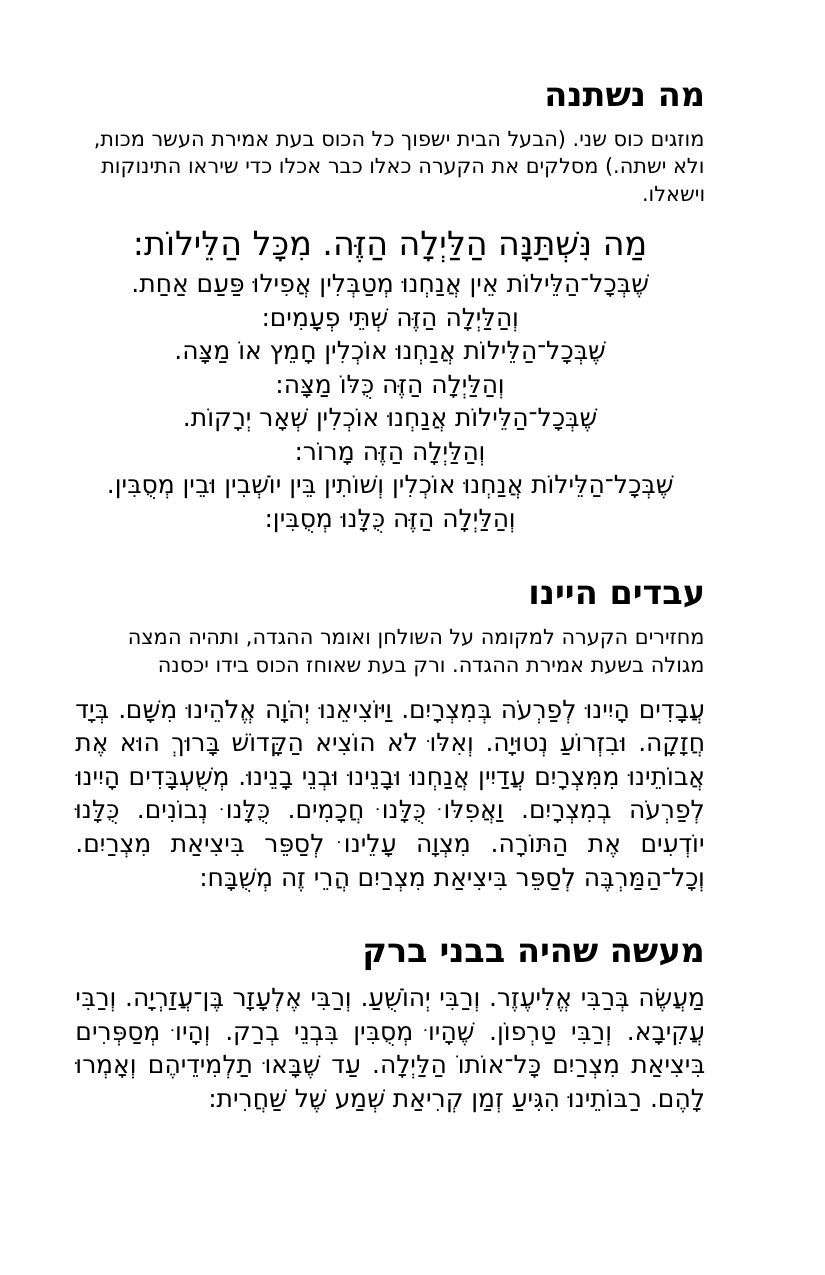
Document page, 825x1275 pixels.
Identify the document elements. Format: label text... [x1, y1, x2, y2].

subtitle עבדים היינו [75, 573, 705, 612]
text וְהַלַּיְלָה הַזֶּה מָרוֹר: [75, 437, 705, 466]
text שֶׁבְּכָל־הַלֵּילוֹת אֲנַחְנוּ אוֹכְלִין וְשׁוֺתִין בֵּין יוֹשְׁבִין וּבֵין מְסֻבִּין. [75, 470, 705, 499]
text וְהַלַּיְלָה הַזֶּה שְׁתֵּי פְעָמִים: [75, 303, 705, 332]
text וְהַלַּיְלָה הַזֶּה כֻּלּוֹ מַצָּה: [75, 370, 705, 399]
text שֶׁבְּכָל־הַלֵּילוֹת אֲנַחְנוּ אוֹכְלִין חָמֵץ אוֺ מַצָּה. [75, 336, 705, 365]
text מַה נִּשְׁתַּנָּה הַלַּיְלָה הַזֶּה. מִכָּל הַלֵּילוֹת: [75, 224, 705, 263]
text מחזירים הקערה למקומה על השולחן ואומר ההגדה, ותהיה המצה מגולה בשעת אמירת ההגדה. ורק בעת שאוחז ‏הכוס בידו יכסנה [75, 625, 705, 677]
text מוזגים כוס שני. (הבעל הבית ישפוך כל הכוס בעת אמירת העשר מכות, ולא ישתה.) מסלקים את הקערה כאלו כבר אכלו כדי שיראו התינוקות וישאלו. [75, 127, 705, 206]
subtitle מה נשתנה [75, 75, 705, 114]
text שֶׁבְּכָל־הַלֵּילוֹת אֲנַחְנוּ אוֹכְלִין שְׁאָר יְרָקוֹת. [75, 403, 705, 432]
subtitle מעשה שהיה בבני ברק [75, 932, 705, 971]
text וְהַלַּיְלָה הַזֶּה כֻּלָּנוּ מְסֻבִּין: [75, 504, 705, 533]
text שֶׁבְּכָל־הַלֵּילוֹת אֵין אֲנַחְנוּ מְטַבְּלִין אֲפִילוּ פַּעַם אַחַת. [75, 269, 705, 298]
text מַעֲשֶׂה בְּרַבִּי אֱלִיעֶזֶר. וְרַבִּי יְהוֹשֻׁעַ. וְרַבִּי אֶלְעָזָר בֶּן־עֲזַרְיָה. וְרַבִּי עֲקִיבָא. וְרַבִּי טַרְפוֹן. שֶׁהָיוּ מְסֻבִּין בִּבְנֵי בְרַק. וְהָיוּ מְסַפְּרִים בִּיצִיאַת מִצְרַיִם כָּל־אוֹתוֹ הַלַּיְלָה. עַד שֶׁבָּאוּ תַלְמִידֵיהֶם וְאָמְרוּ לָהֶם. רַבּוֹתֵינוּ הִגִּיעַ זְמַן קְרִיאַת שְׁמַע שֶׁל שַׁחֲרִית: [75, 983, 705, 1113]
text עֲבָדִים הָיִינוּ לְפַרְעֹה בְּמִצְרָיִם. וַיּוֹצִיאֵנוּ יְהֹוָה אֱלֹהֵינוּ מִשָּׁם. בְּיָד חֲזָקָה. וּבִזְרוֹעַ נְטוּיָה. וְאִלּוּ לֹא הוֹצִיא הַקָּדוֹשׁ בָּרוּךְ הוּא אֶת אֲבוֹתֵינוּ מִמִּצְרָיִם עֲדַיִין אֲנַחְנוּ וּבָנֵינוּ וּבְנֵי בָנֵינוּ. מְשֻׁעְבָּדִים הָיִינוּ לְפַרְעֹה בְמִצְרָיִם. וַאֲפִלּוּ כֻּלָּנוּ חֲכָמִים. כֻּלָּנוּ נְבוֹנִים. כֻּלָּנוּ יוֹדְעִים אֶת הַתּוֹרָה. מִצְוָה עָלֵינוּ לְסַפֵּר בִּיצִיאַת מִצְרַיִם. וְכָל־הַמַּרְבֶּה לְסַפֵּר בִּיצִיאַת מִצְרַיִם הֲרֵי זֶה מְשֻׁבָּח: [75, 695, 705, 892]
